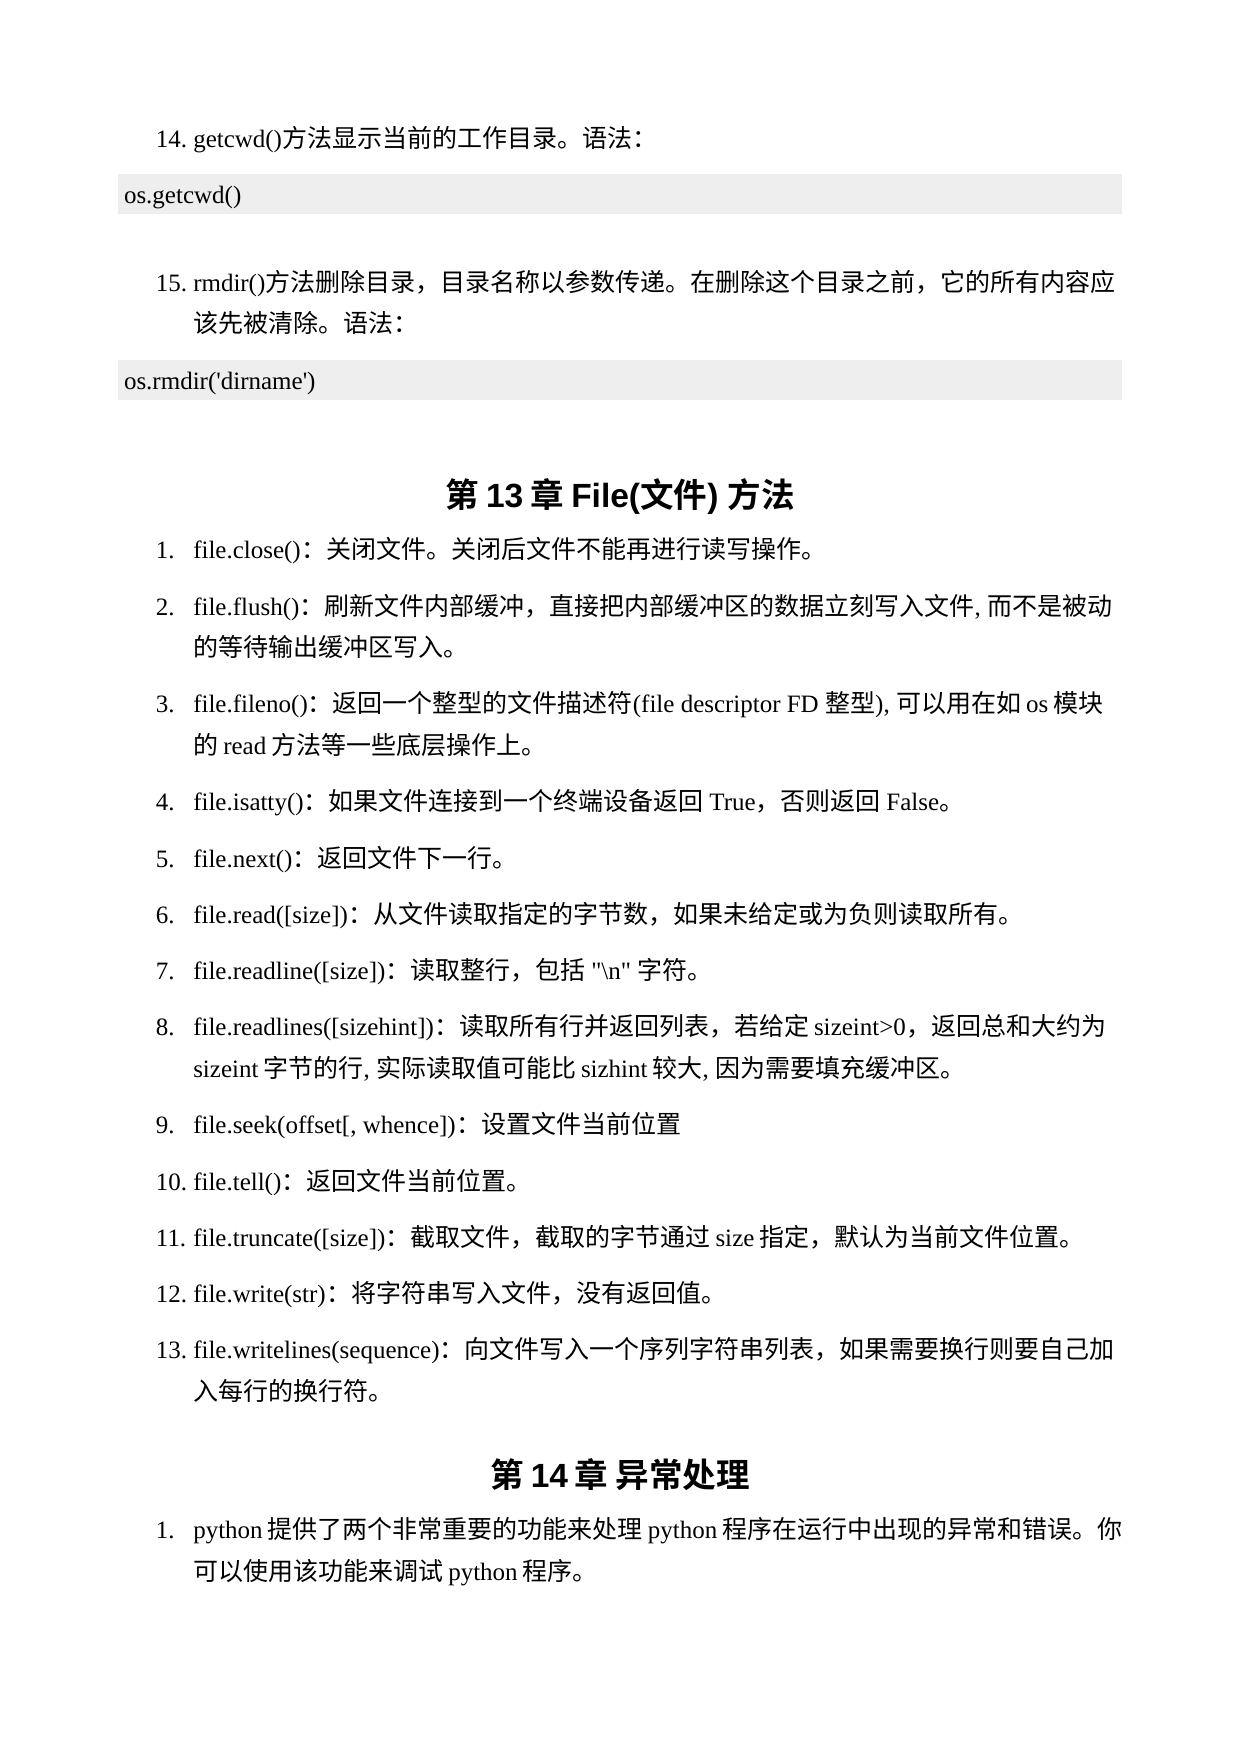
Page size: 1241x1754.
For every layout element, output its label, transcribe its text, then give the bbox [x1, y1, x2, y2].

list file.flush()：刷新文件内部缓冲，直接把内部缓冲区的数据立刻写入文件, 而不是被动的等待输出缓冲区写入。 [156, 586, 1122, 664]
list file.fileno()：返回一个整型的文件描述符(file descriptor FD 整型), 可以用在如os模块的read方法等一些底层操作上。 [156, 684, 1122, 762]
list file.truncate([size])：截取文件，截取的字节通过size指定，默认为当前文件位置。 [156, 1217, 1122, 1253]
list getcwd()方法显示当前的工作目录。语法： [156, 118, 1122, 154]
list file.isatty()：如果文件连接到一个终端设备返回 True，否则返回 False。 [156, 782, 1122, 818]
list file.write(str)：将字符串写入文件，没有返回值。 [156, 1273, 1122, 1310]
table_header os.getcwd() [118, 174, 1122, 214]
list file.readline([size])：读取整行，包括 "\n" 字符。 [156, 951, 1122, 987]
list file.readlines([sizehint])：读取所有行并返回列表，若给定sizeint>0，返回总和大约为sizeint字节的行, 实际读取值可能比sizhint较大, 因为需要填充缓冲区。 [156, 1007, 1122, 1085]
subtitle 第13章 File(文件) 方法 [118, 469, 1122, 517]
list python提供了两个非常重要的功能来处理python程序在运行中出现的异常和错误。你可以使用该功能来调试python程序。 [156, 1509, 1122, 1587]
list file.seek(offset[, whence])：设置文件当前位置 [156, 1105, 1122, 1141]
list file.read([size])：从文件读取指定的字节数，如果未给定或为负则读取所有。 [156, 894, 1122, 931]
list file.next()：返回文件下一行。 [156, 838, 1122, 874]
subtitle 第14章 异常处理 [118, 1448, 1122, 1497]
list file.close()：关闭文件。关闭后文件不能再进行读写操作。 [156, 530, 1122, 566]
list rmdir()方法删除目录，目录名称以参数传递。在删除这个目录之前，它的所有内容应该先被清除。语法： [156, 262, 1122, 340]
table_header os.rmdir('dirname') [118, 360, 1122, 400]
list file.tell()：返回文件当前位置。 [156, 1161, 1122, 1197]
list file.writelines(sequence)：向文件写入一个序列字符串列表，如果需要换行则要自己加入每行的换行符。 [156, 1330, 1122, 1408]
